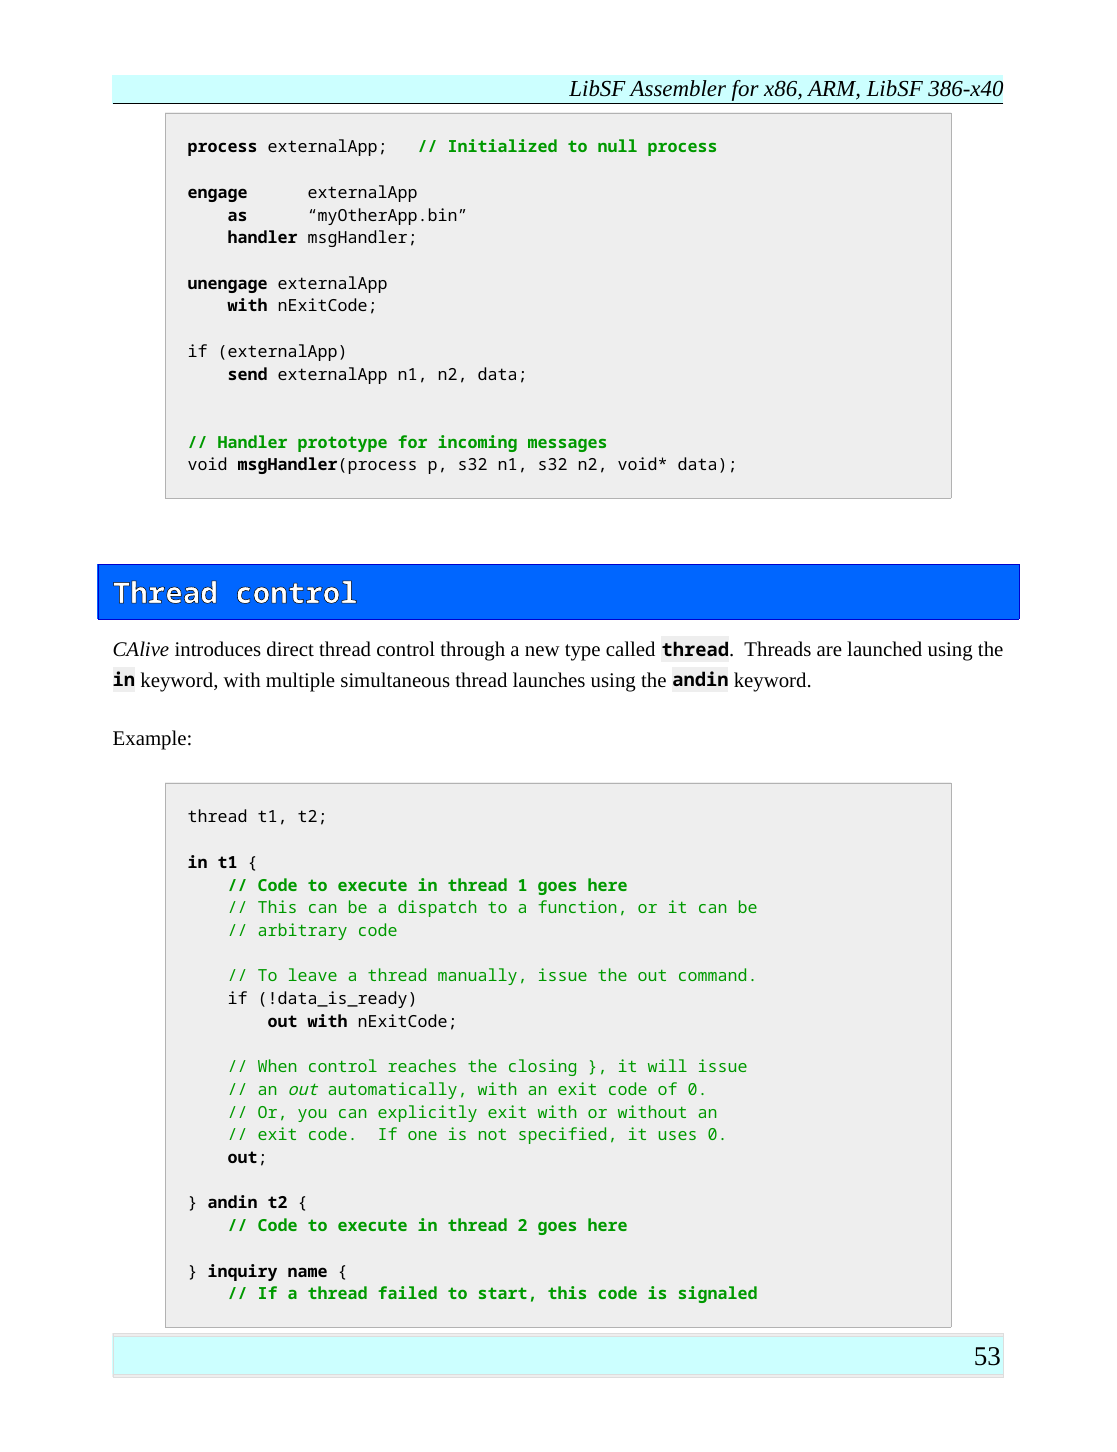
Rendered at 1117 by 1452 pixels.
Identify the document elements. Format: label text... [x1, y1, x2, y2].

text thread t1, t2; in t1 { // Code to execute in thread 1 goes here // This can be a dispatch to a function, or it can be // arbitrary code // To leave a thread manually, issue the out command. if (!data_is_ready) out with nExitCode; // When control reaches the closing }, it will issue // an out automatically, with an exit code of 0. // Or, you can explicitly exit with or without an // exit code. If one is not specified, it uses 0. out; } andin t2 { // Code to execute in thread 2 goes here } inquiry name { // If a thread failed to start, this code is signaled [166, 784, 951, 1327]
text CAlive introduces direct thread control through a new type called thread. Threads are launched using the in keyword, with multiple simultaneous thread launches using the andin keyword. [112, 636, 1003, 692]
text process externalApp; // Initialized to null process engage externalApp as “myOtherApp.bin” handler msgHandler; unengage externalApp with nExitCode; if (externalApp) send externalApp n1, n2, data; // Handler prototype for incoming messages void msgHandler(process p, s32 n1, s32 n2, void* data); [166, 114, 951, 498]
text Example: [112, 726, 1003, 749]
subtitle Thread control [99, 565, 1019, 619]
